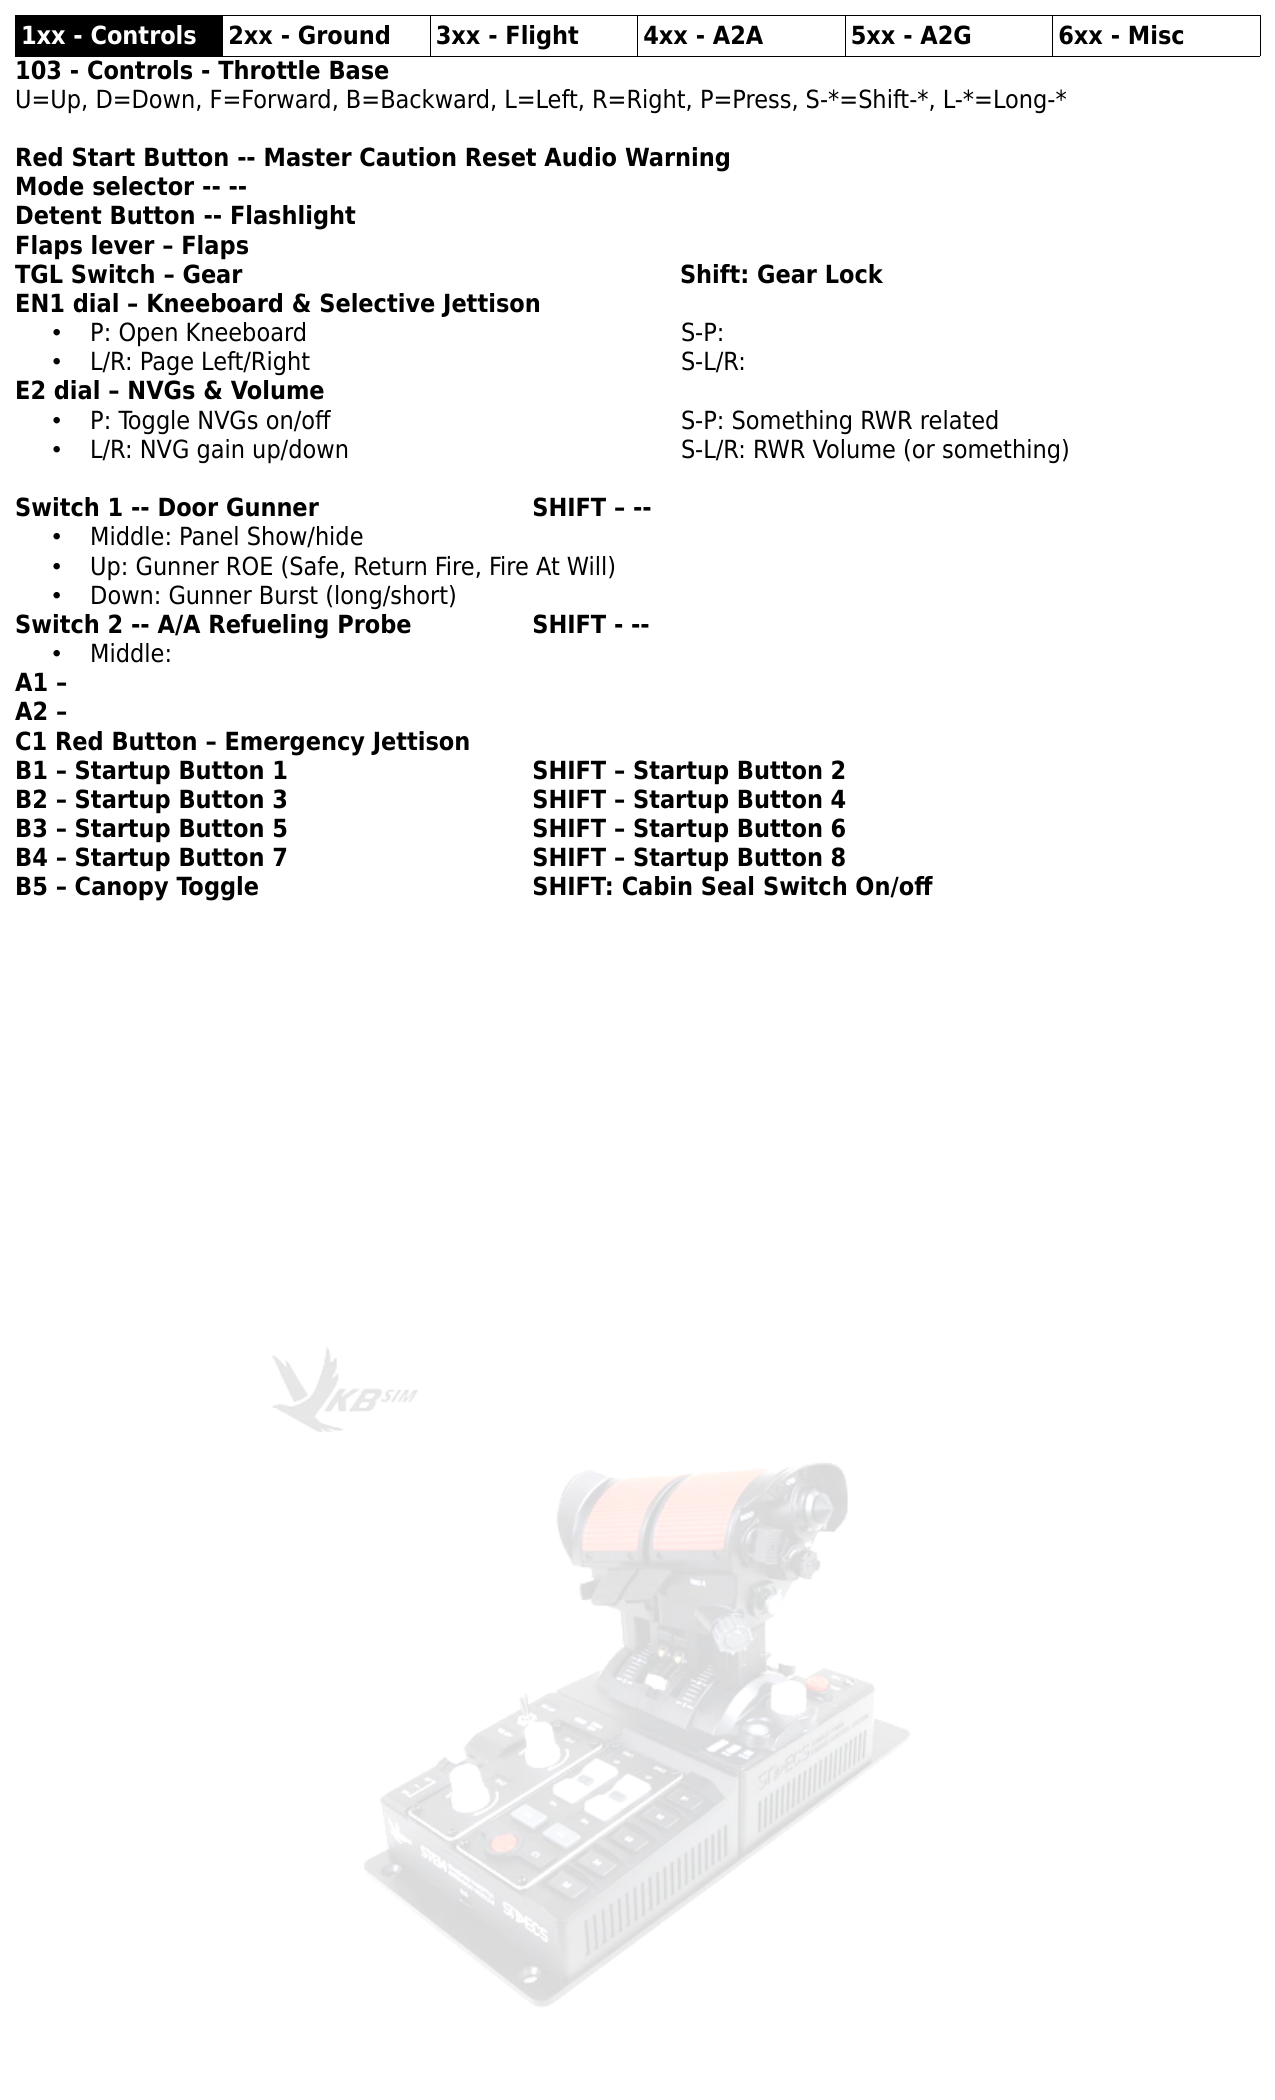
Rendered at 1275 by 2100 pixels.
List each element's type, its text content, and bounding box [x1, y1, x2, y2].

table_header 6xx - Misc [1053, 16, 1260, 56]
list Middle: Panel Show/hide [52, 522, 1260, 552]
text B2 – Startup Button 3 SHIFT – Startup Button 4 [15, 785, 1260, 814]
list Middle: [52, 639, 1260, 668]
text Detent Button -- Flashlight [15, 202, 1260, 231]
text B4 – Startup Button 7 SHIFT – Startup Button 8 [15, 843, 1260, 872]
text B1 – Startup Button 1 SHIFT – Startup Button 2 [15, 756, 1260, 785]
text Switch 2 -- A/A Refueling Probe SHIFT - -- [15, 610, 1260, 639]
text A2 – [15, 697, 1260, 727]
text B5 – Canopy Toggle SHIFT: Cabin Seal Switch On/off [15, 872, 1260, 902]
text 103 - Controls - Throttle Base [15, 57, 1260, 85]
list Up: Gunner ROE (Safe, Return Fire, Fire At Will) [52, 552, 1260, 581]
text B3 – Startup Button 5 SHIFT – Startup Button 6 [15, 814, 1260, 843]
text U=Up, D=Down, F=Forward, B=Backward, L=Left, R=Right, P=Press, S-*=Shift-*, L-*=Long-* [15, 85, 1260, 114]
text E2 dial – NVGs & Volume [15, 377, 1260, 406]
table_header 1xx - Controls [16, 16, 222, 56]
table_header 3xx - Flight [431, 16, 637, 56]
text Red Start Button -- Master Caution Reset Audio Warning [15, 143, 1260, 172]
text EN1 dial – Kneeboard & Selective Jettison [15, 289, 1260, 318]
list Down: Gunner Burst (long/short) [52, 581, 1260, 610]
list P: Toggle NVGs on/off S-P: Something RWR related [52, 406, 1260, 435]
text Flaps lever – Flaps [15, 231, 1260, 260]
text A1 – [15, 668, 1260, 697]
list P: Open Kneeboard S-P: [52, 318, 1260, 347]
table_header 4xx - A2A [638, 16, 845, 56]
list L/R: NVG gain up/down S-L/R: RWR Volume (or something) [52, 435, 1260, 464]
text Switch 1 -- Door Gunner SHIFT – -- [15, 493, 1260, 522]
text Mode selector -- -- [15, 172, 1260, 202]
text TGL Switch – Gear Shift: Gear Lock [15, 260, 1260, 289]
text C1 Red Button – Emergency Jettison [15, 727, 1260, 756]
table_header 5xx - A2G [846, 16, 1052, 56]
table_header 2xx - Ground [223, 16, 430, 56]
list L/R: Page Left/Right S-L/R: [52, 347, 1260, 377]
